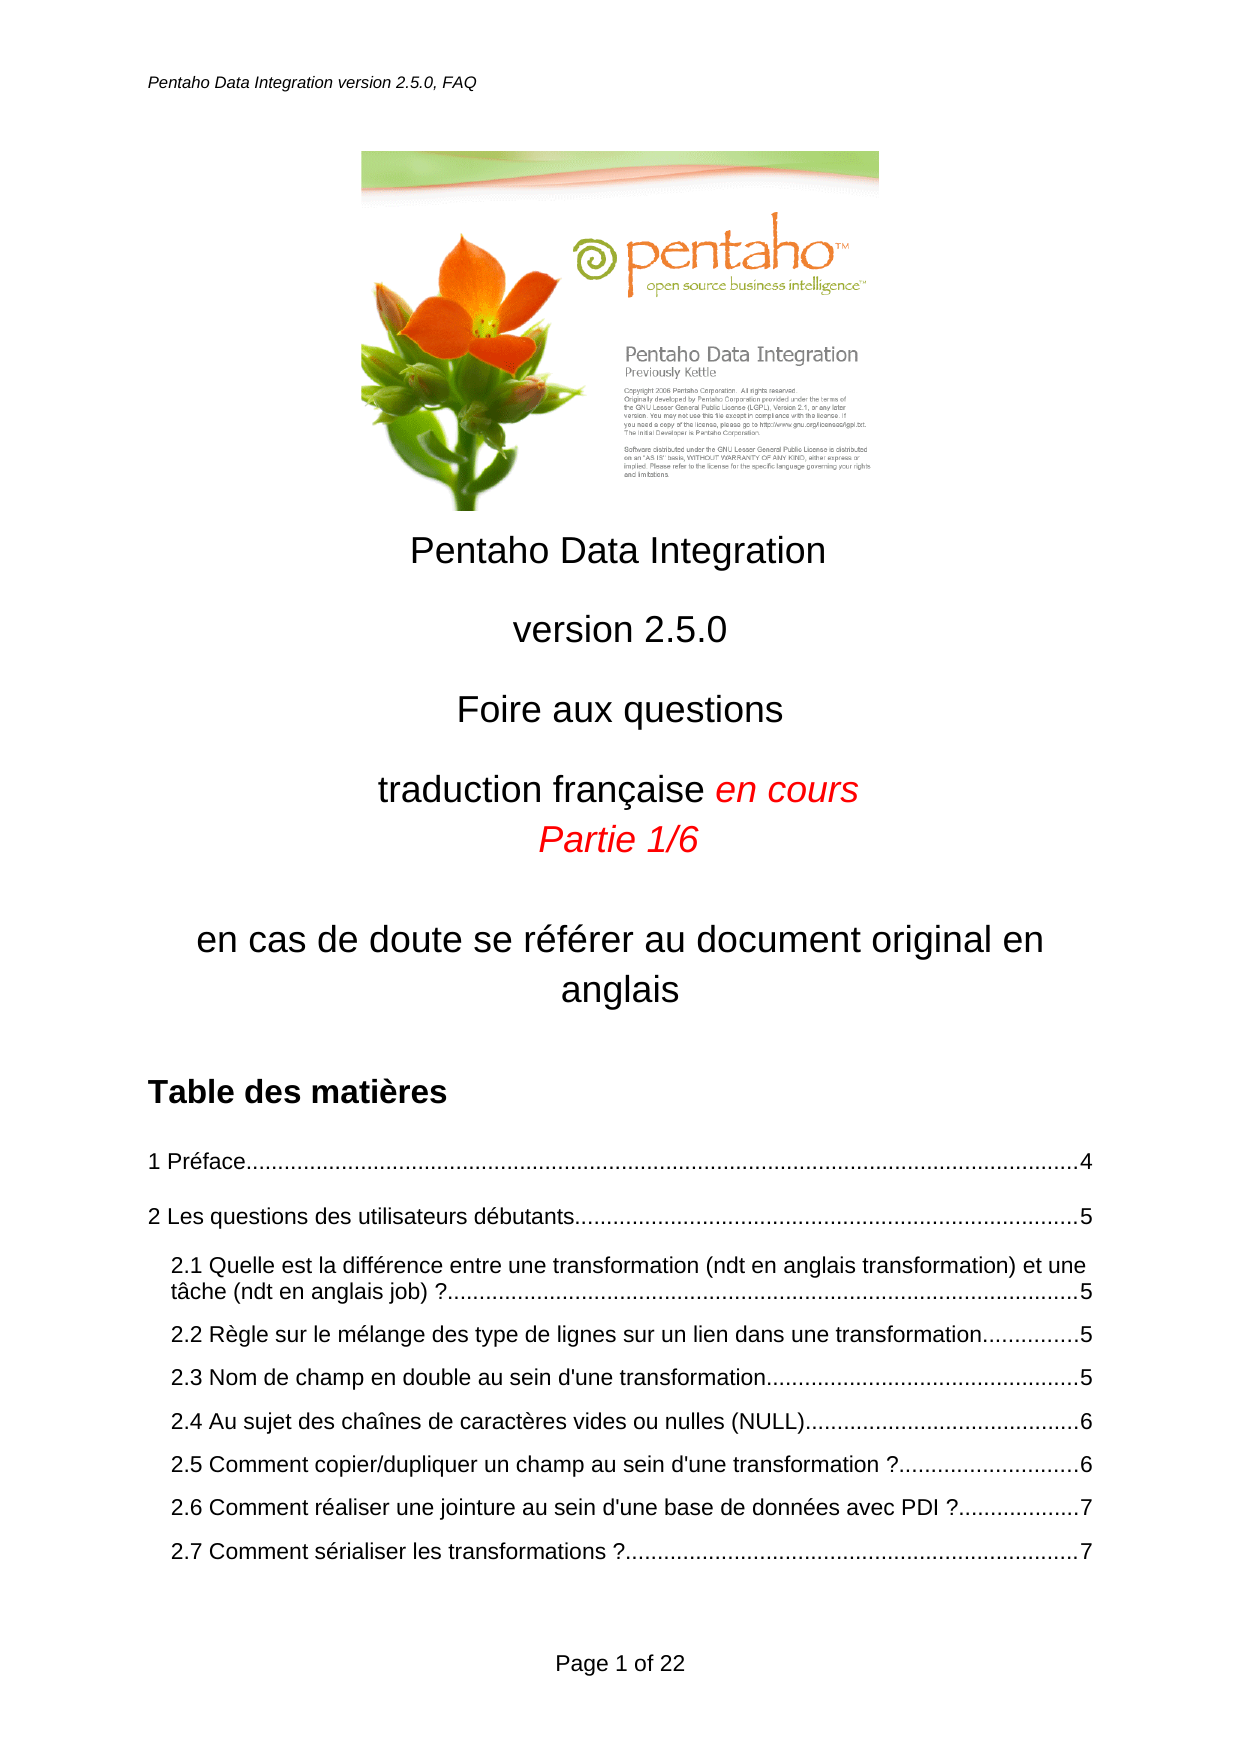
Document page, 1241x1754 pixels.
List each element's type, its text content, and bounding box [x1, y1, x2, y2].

text 2.2 Règle sur le mélange des type de lignes sur un lien dans une transformation 5 [171, 1322, 1092, 1347]
text Pentaho Data Integration [148, 529, 1092, 571]
text 1 Préface 4 [148, 1148, 1092, 1174]
text 2.5 Comment copier/dupliquer un champ au sein d'une transformation ? 6 [171, 1452, 1092, 1477]
subtitle Table des matières [148, 1074, 1092, 1111]
picture [361, 151, 879, 511]
text version 2.5.0 [148, 609, 1092, 651]
text 2 Les questions des utilisateurs débutants 5 [148, 1204, 1092, 1229]
text Foire aux questions [148, 688, 1092, 730]
text 2.7 Comment sérialiser les transformations ? 7 [171, 1538, 1092, 1564]
text 2.4 Au sujet des chaînes de caractères vides ou nulles (NULL) 6 [171, 1408, 1092, 1434]
text traduction française en cours Partie 1/6 en cas de doute se référer au document original en anglais [148, 768, 1092, 1011]
text 2.6 Comment réaliser une jointure au sein d'une base de données avec PDI ? 7 [171, 1495, 1092, 1521]
text 2.1 Quelle est la différence entre une transformation (ndt en anglais transformation) et une tâche (ndt en anglais job) ? 5 [171, 1253, 1092, 1304]
text 2.3 Nom de champ en double au sein d'une transformation 5 [171, 1365, 1092, 1391]
